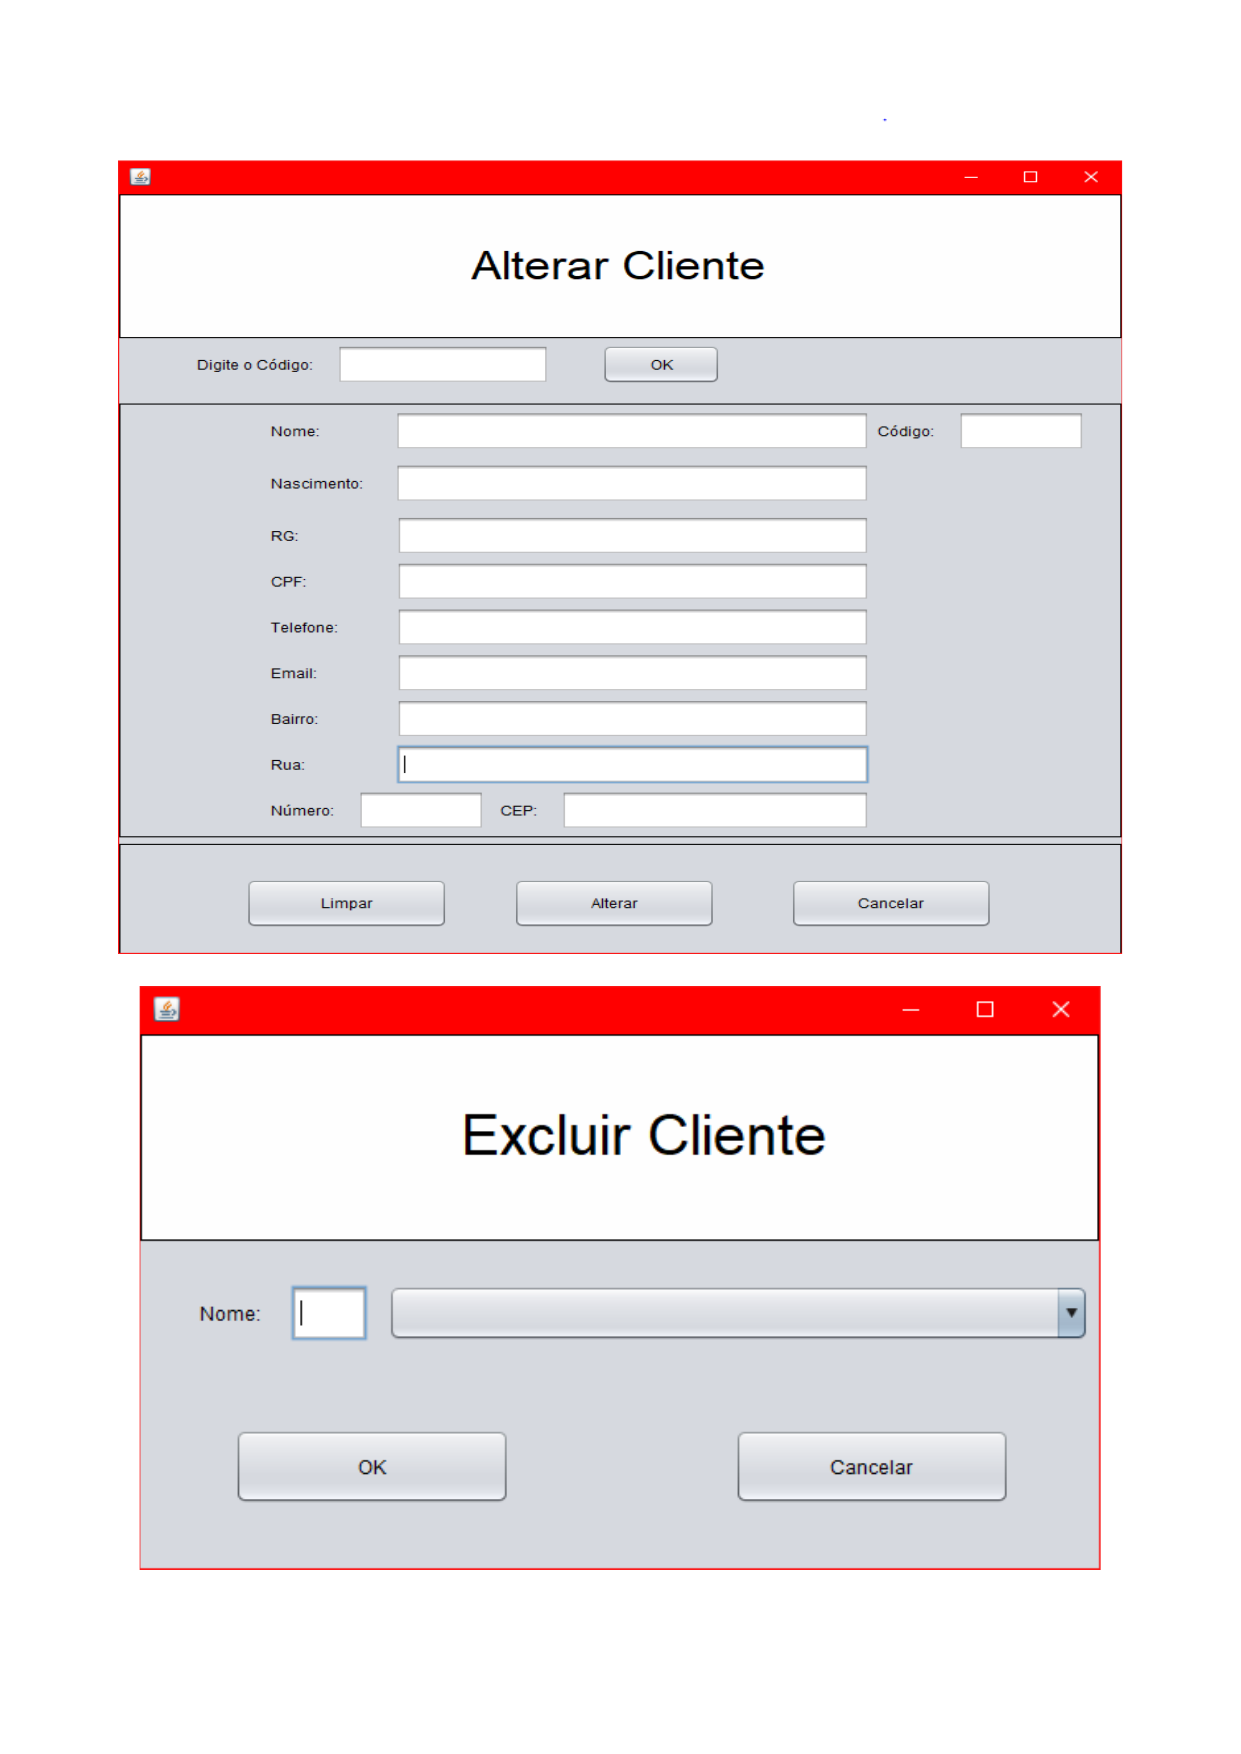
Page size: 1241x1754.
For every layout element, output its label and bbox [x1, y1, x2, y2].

picture [139, 986, 1101, 1570]
picture [118, 118, 1123, 954]
